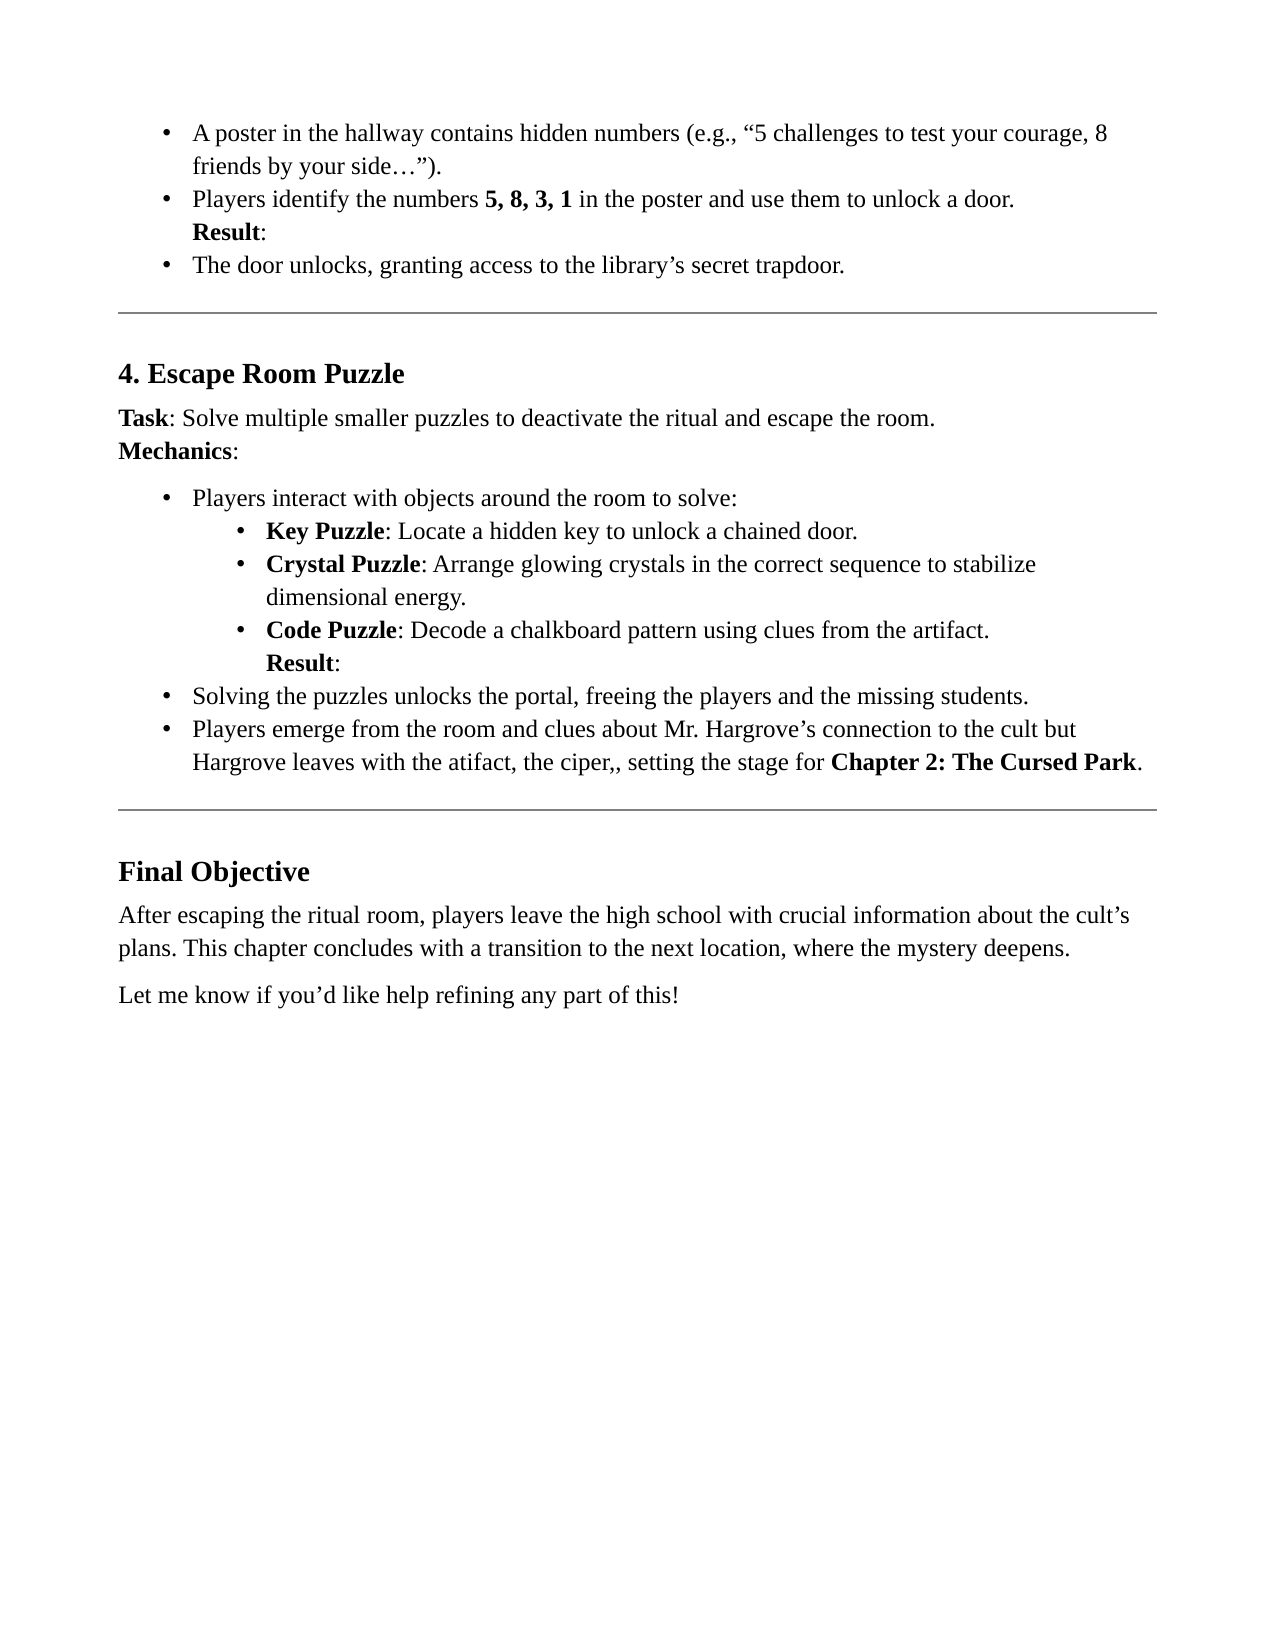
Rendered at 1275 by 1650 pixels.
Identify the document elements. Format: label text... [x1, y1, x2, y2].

subtitle Final Objective [118, 854, 1157, 887]
text Task: Solve multiple smaller puzzles to deactivate the ritual and escape the room. Mechanics: [118, 403, 1157, 464]
list Players emerge from the room and clues about Mr. Hargrove’s connection to the cult but Hargrove leaves with the atifact, the ciper,, setting the stage for Chapter 2: The Cursed Park. [162, 714, 1157, 776]
list Players interact with objects around the room to solve: [162, 483, 1157, 512]
list Code Puzzle: Decode a chalkboard pattern using clues from the artifact. Result: [236, 615, 1157, 677]
text Let me know if you’d like help refining any part of this! [118, 981, 1157, 1009]
subtitle 4. Escape Room Puzzle [118, 357, 1157, 390]
text After escaping the ritual room, players leave the high school with crucial information about the cult’s plans. This chapter concludes with a transition to the next location, where the mystery deepens. [118, 900, 1157, 962]
list Players identify the numbers 5, 8, 3, 1 in the poster and use them to unlock a door. Result: [162, 184, 1157, 246]
list Key Puzzle: Locate a hidden key to unlock a chained door. [236, 516, 1157, 545]
list The door unlocks, granting access to the library’s secret trapdoor. [162, 250, 1157, 279]
list Solving the puzzles unlocks the portal, freeing the players and the missing students. [162, 681, 1157, 710]
list Crystal Puzzle: Arrange glowing crystals in the correct sequence to stabilize dimensional energy. [236, 549, 1157, 611]
list A poster in the hallway contains hidden numbers (e.g., “5 challenges to test your courage, 8 friends by your side…”). [162, 118, 1157, 180]
